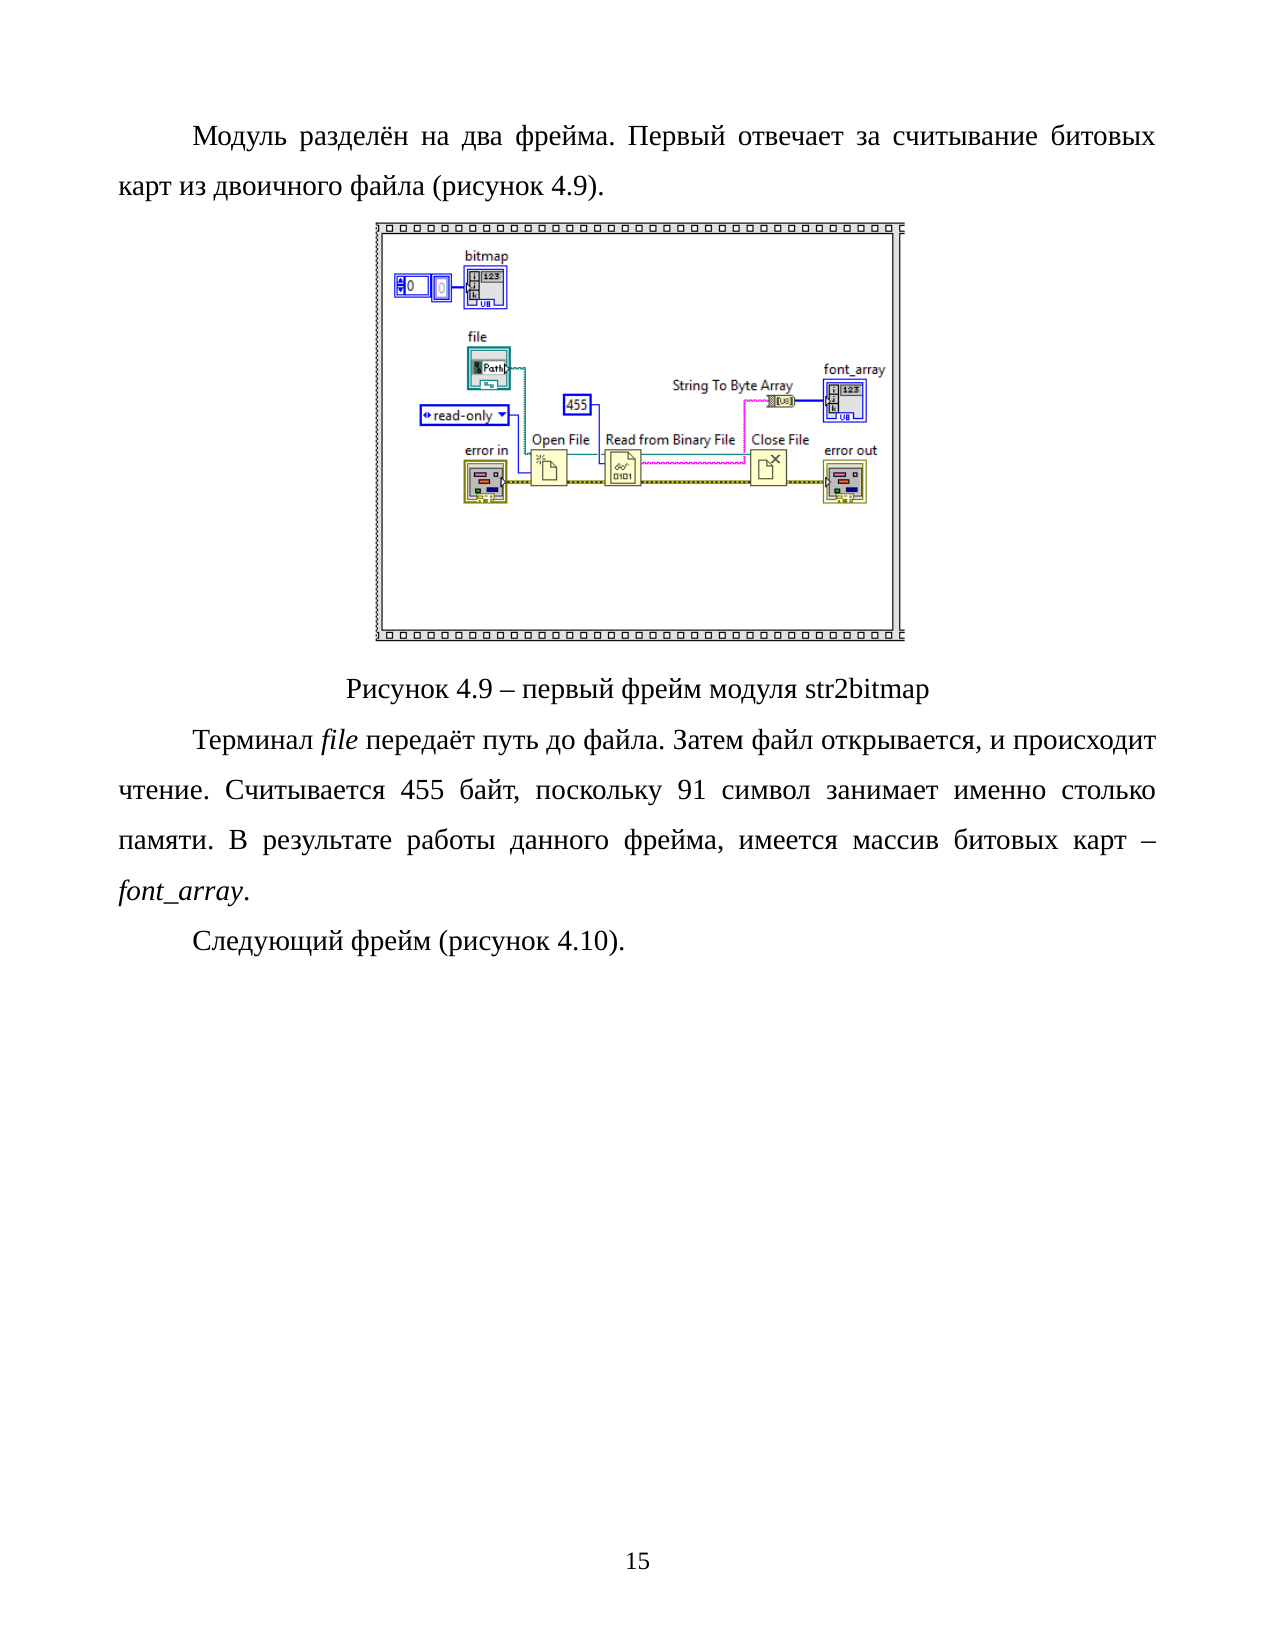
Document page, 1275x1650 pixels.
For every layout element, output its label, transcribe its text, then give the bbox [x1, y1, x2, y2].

text Модуль разделён на два фрейма. Первый отвечает за считывание битовых карт из двоичного файла (рисунок 4.9). [118, 118, 1157, 202]
picture [370, 218, 905, 647]
text Терминал file передаёт путь до файла. Затем файл открывается, и происходит чтение. Считывается 455 байт, поскольку 91 символ занимает именно столько памяти. В результате работы данного фрейма, имеется массив битовых карт – font_array. [118, 722, 1157, 906]
text Следующий фрейм (рисунок 4.10). [118, 923, 1157, 957]
text Рисунок 4.9 – первый фрейм модуля str2bitmap [118, 672, 1157, 705]
